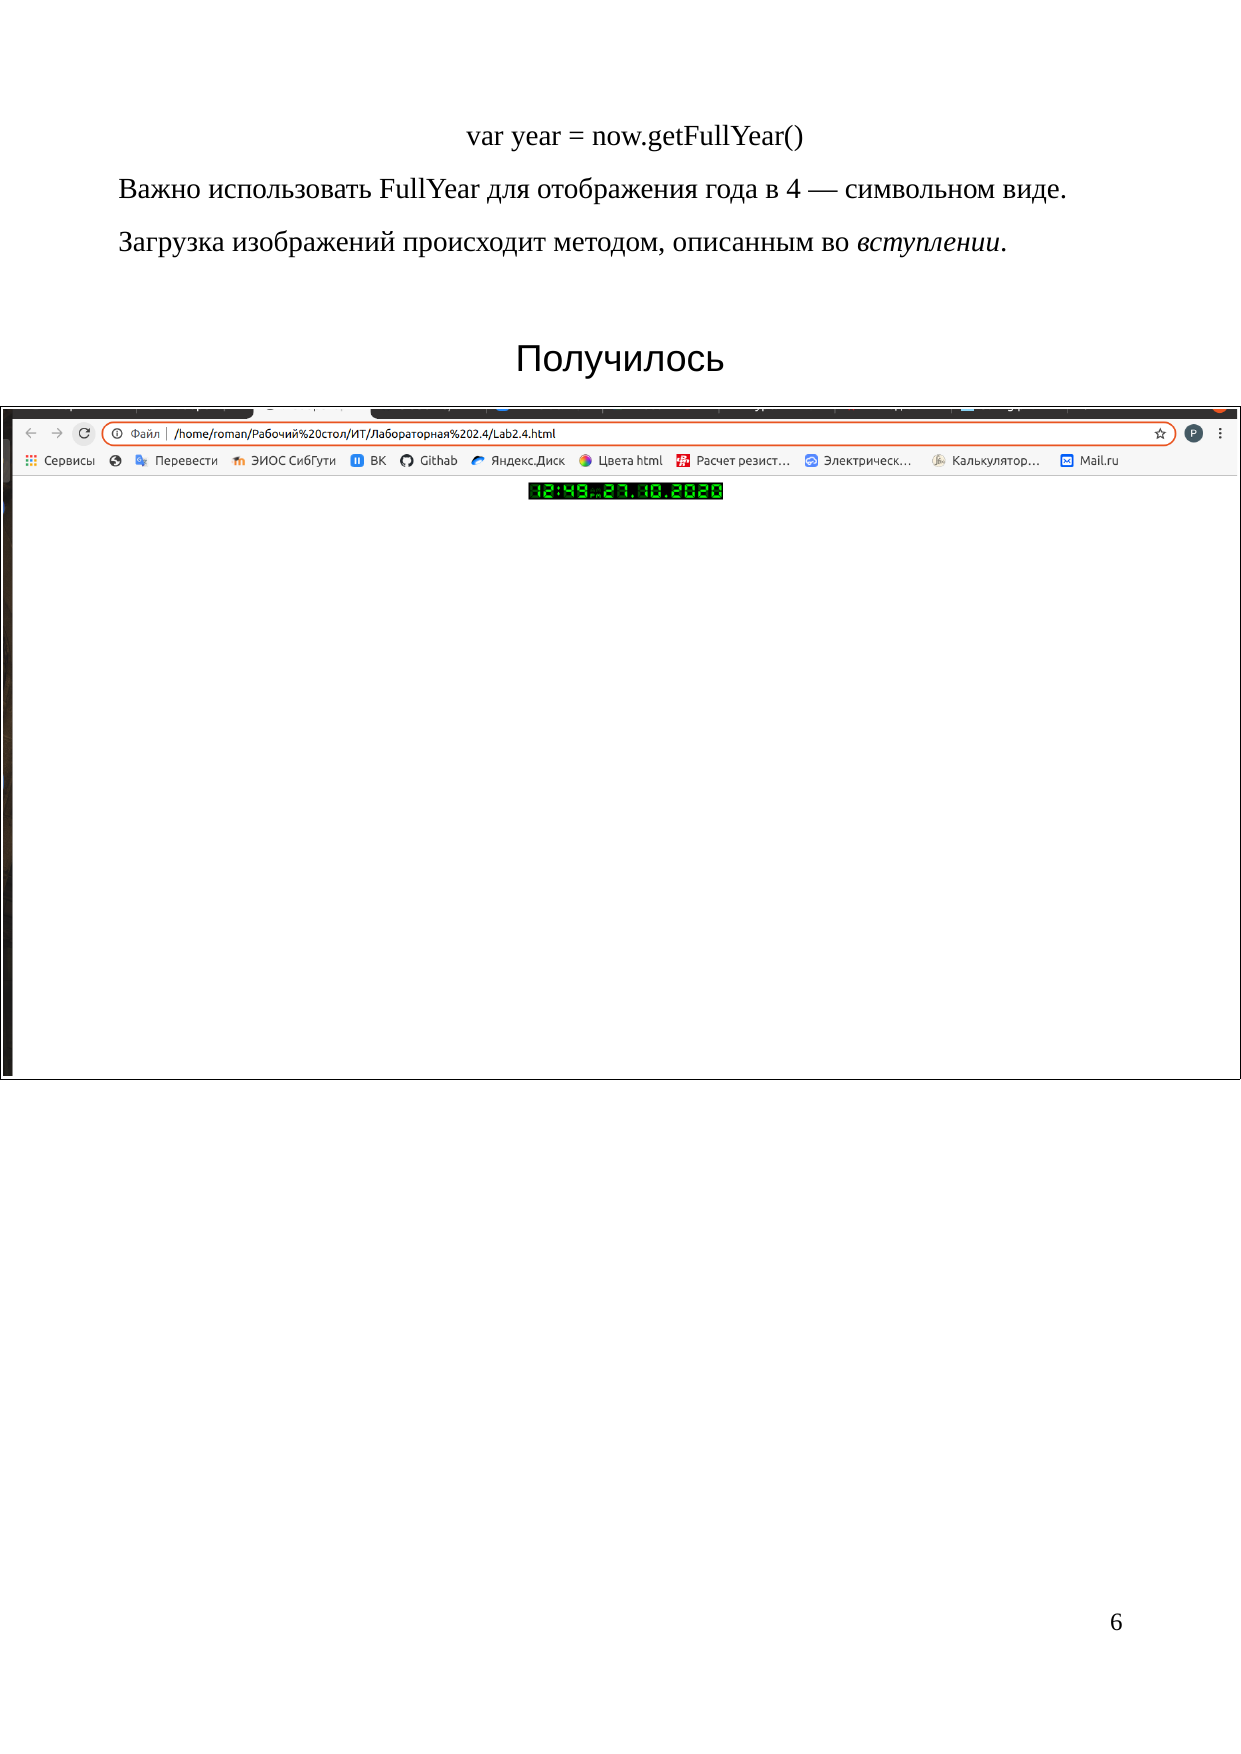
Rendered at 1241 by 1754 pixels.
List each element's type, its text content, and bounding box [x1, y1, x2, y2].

text Важно использовать FullYear для отображения года в 4 — символьном виде. [118, 171, 1122, 205]
subtitle Получилось [118, 336, 1122, 379]
text Загрузка изображений происходит методом, описанным во вступлении. [118, 224, 1122, 258]
text var year = now.getFullYear() [118, 118, 1122, 152]
picture [3, 409, 1238, 1076]
